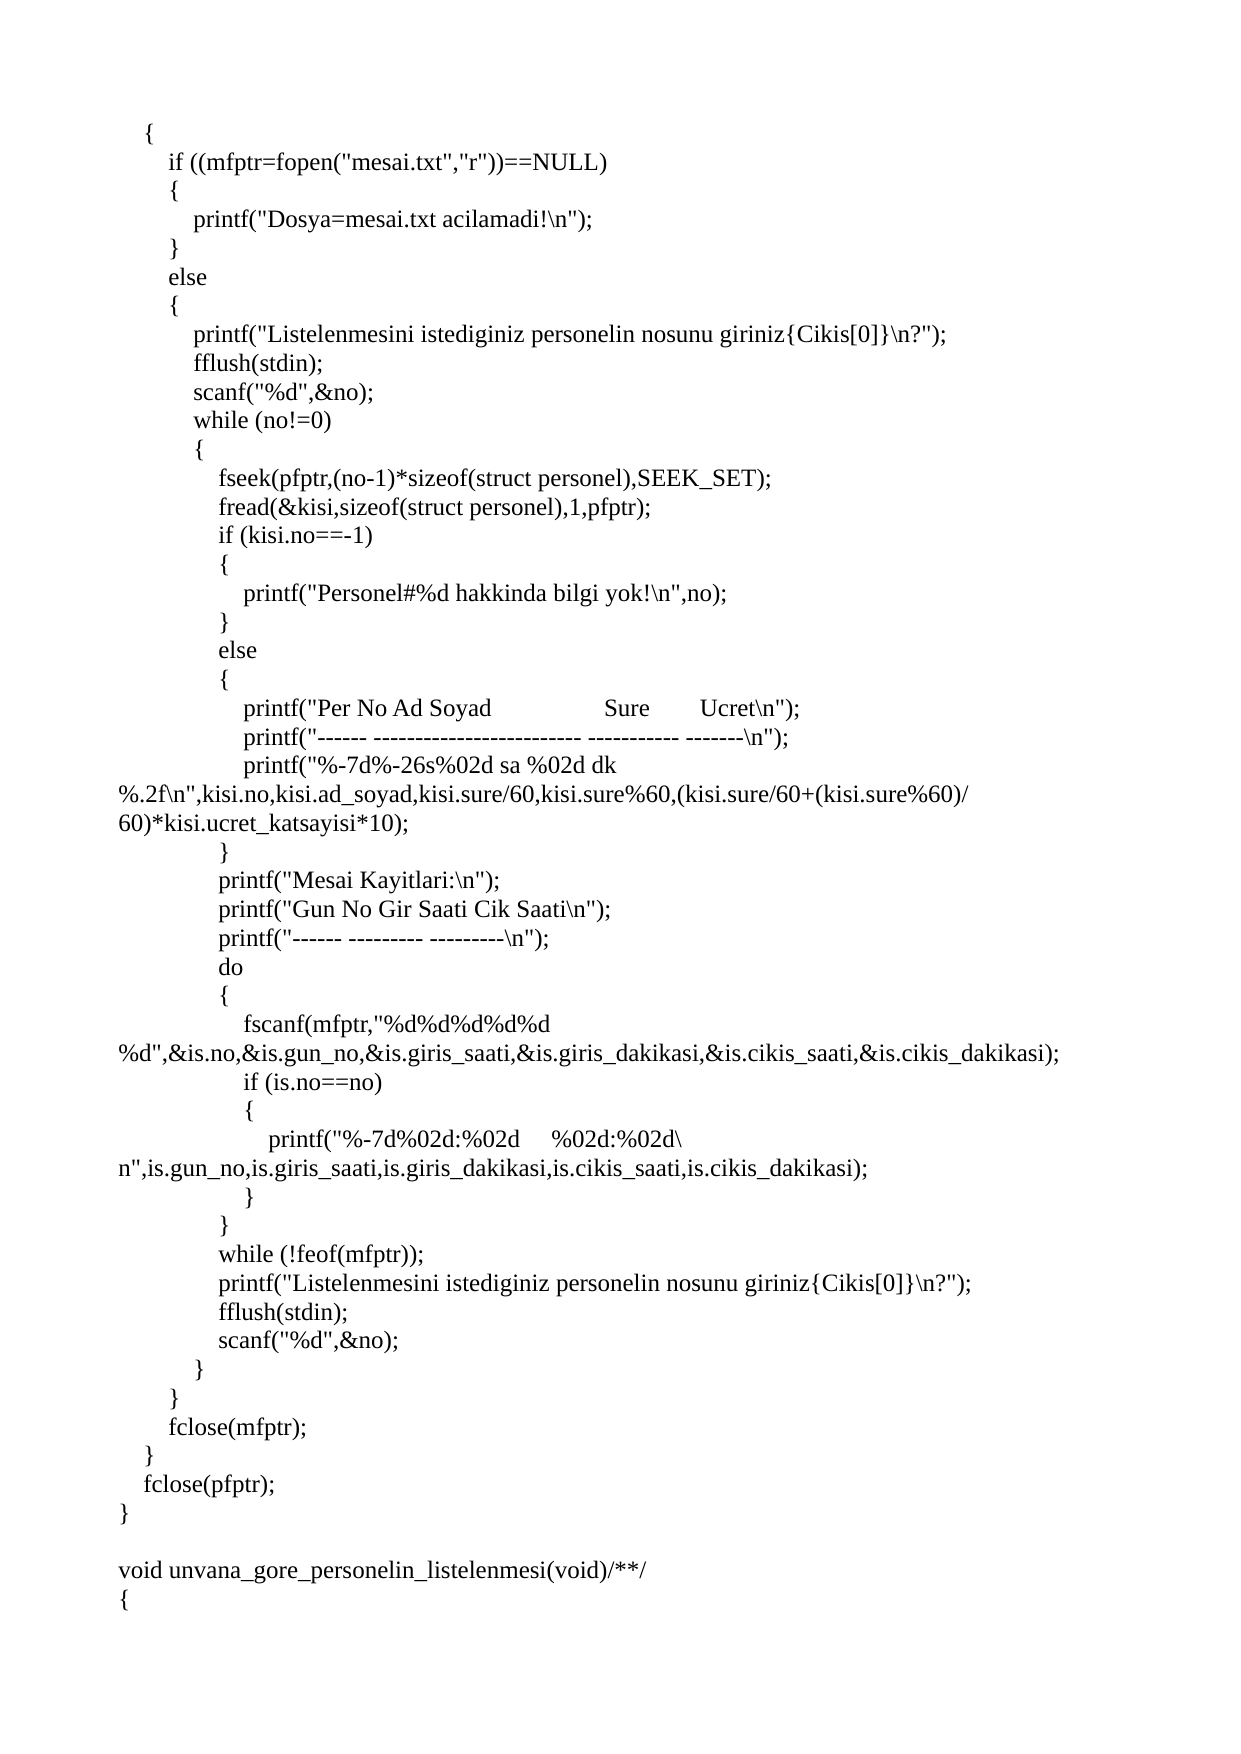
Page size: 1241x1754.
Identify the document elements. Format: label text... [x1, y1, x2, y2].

text printf("Mesai Kayitlari:\n"); [118, 866, 1122, 894]
text fflush(stdin); [118, 1297, 1122, 1326]
text { [118, 176, 1122, 204]
text { [118, 291, 1122, 319]
text fflush(stdin); [118, 348, 1122, 377]
text do [118, 952, 1122, 981]
text if (kisi.no==-1) [118, 521, 1122, 549]
text } [118, 1441, 1122, 1469]
text printf("Listelenmesini istediginiz personelin nosunu giriniz{Cikis[0]}\n?"); [118, 1268, 1122, 1297]
text printf("Personel#%d hakkinda bilgi yok!\n",no); [118, 578, 1122, 607]
text printf("------ --------- ---------\n"); [118, 923, 1122, 952]
text else [118, 636, 1122, 664]
text } [118, 1354, 1122, 1383]
text } [118, 607, 1122, 636]
text { [118, 981, 1122, 1009]
text { [118, 1096, 1122, 1124]
text { [118, 1584, 1122, 1613]
text if ((mfptr=fopen("mesai.txt","r"))==NULL) [118, 147, 1122, 176]
text { [118, 118, 1122, 147]
text } [118, 1211, 1122, 1239]
text printf("Per No Ad Soyad Sure Ucret\n"); [118, 693, 1122, 722]
text printf("Gun No Gir Saati Cik Saati\n"); [118, 894, 1122, 923]
text fread(&kisi,sizeof(struct personel),1,pfptr); [118, 492, 1122, 521]
text } [118, 1182, 1122, 1211]
text printf("Dosya=mesai.txt acilamadi!\n"); [118, 204, 1122, 233]
text void unvana_gore_personelin_listelenmesi(void)/**/ [118, 1556, 1122, 1584]
text printf("%-7d%02d:%02d %02d:%02d\n",is.gun_no,is.giris_saati,is.giris_dakikasi,is.cikis_saati,is.cikis_dakikasi); [118, 1124, 1122, 1182]
text while (no!=0) [118, 406, 1122, 434]
text scanf("%d",&no); [118, 1326, 1122, 1354]
text printf("------ ------------------------- ----------- -------\n"); [118, 722, 1122, 751]
text fclose(mfptr); [118, 1412, 1122, 1441]
text } [118, 837, 1122, 866]
text fseek(pfptr,(no-1)*sizeof(struct personel),SEEK_SET); [118, 463, 1122, 492]
text printf("%-7d%-26s%02d sa %02d dk %.2f\n",kisi.no,kisi.ad_soyad,kisi.sure/60,kisi.sure%60,(kisi.sure/60+(kisi.sure%60)/60)*kisi.ucret_katsayisi*10); [118, 751, 1122, 837]
text { [118, 434, 1122, 463]
text if (is.no==no) [118, 1067, 1122, 1096]
text { [118, 664, 1122, 693]
text fclose(pfptr); [118, 1469, 1122, 1498]
text } [118, 1498, 1122, 1527]
text while (!feof(mfptr)); [118, 1239, 1122, 1268]
text printf("Listelenmesini istediginiz personelin nosunu giriniz{Cikis[0]}\n?"); [118, 319, 1122, 348]
text else [118, 262, 1122, 291]
text { [118, 549, 1122, 578]
text } [118, 233, 1122, 262]
text scanf("%d",&no); [118, 377, 1122, 406]
text fscanf(mfptr,"%d%d%d%d%d%d",&is.no,&is.gun_no,&is.giris_saati,&is.giris_dakikasi,&is.cikis_saati,&is.cikis_dakikasi); [118, 1009, 1122, 1067]
text } [118, 1383, 1122, 1412]
